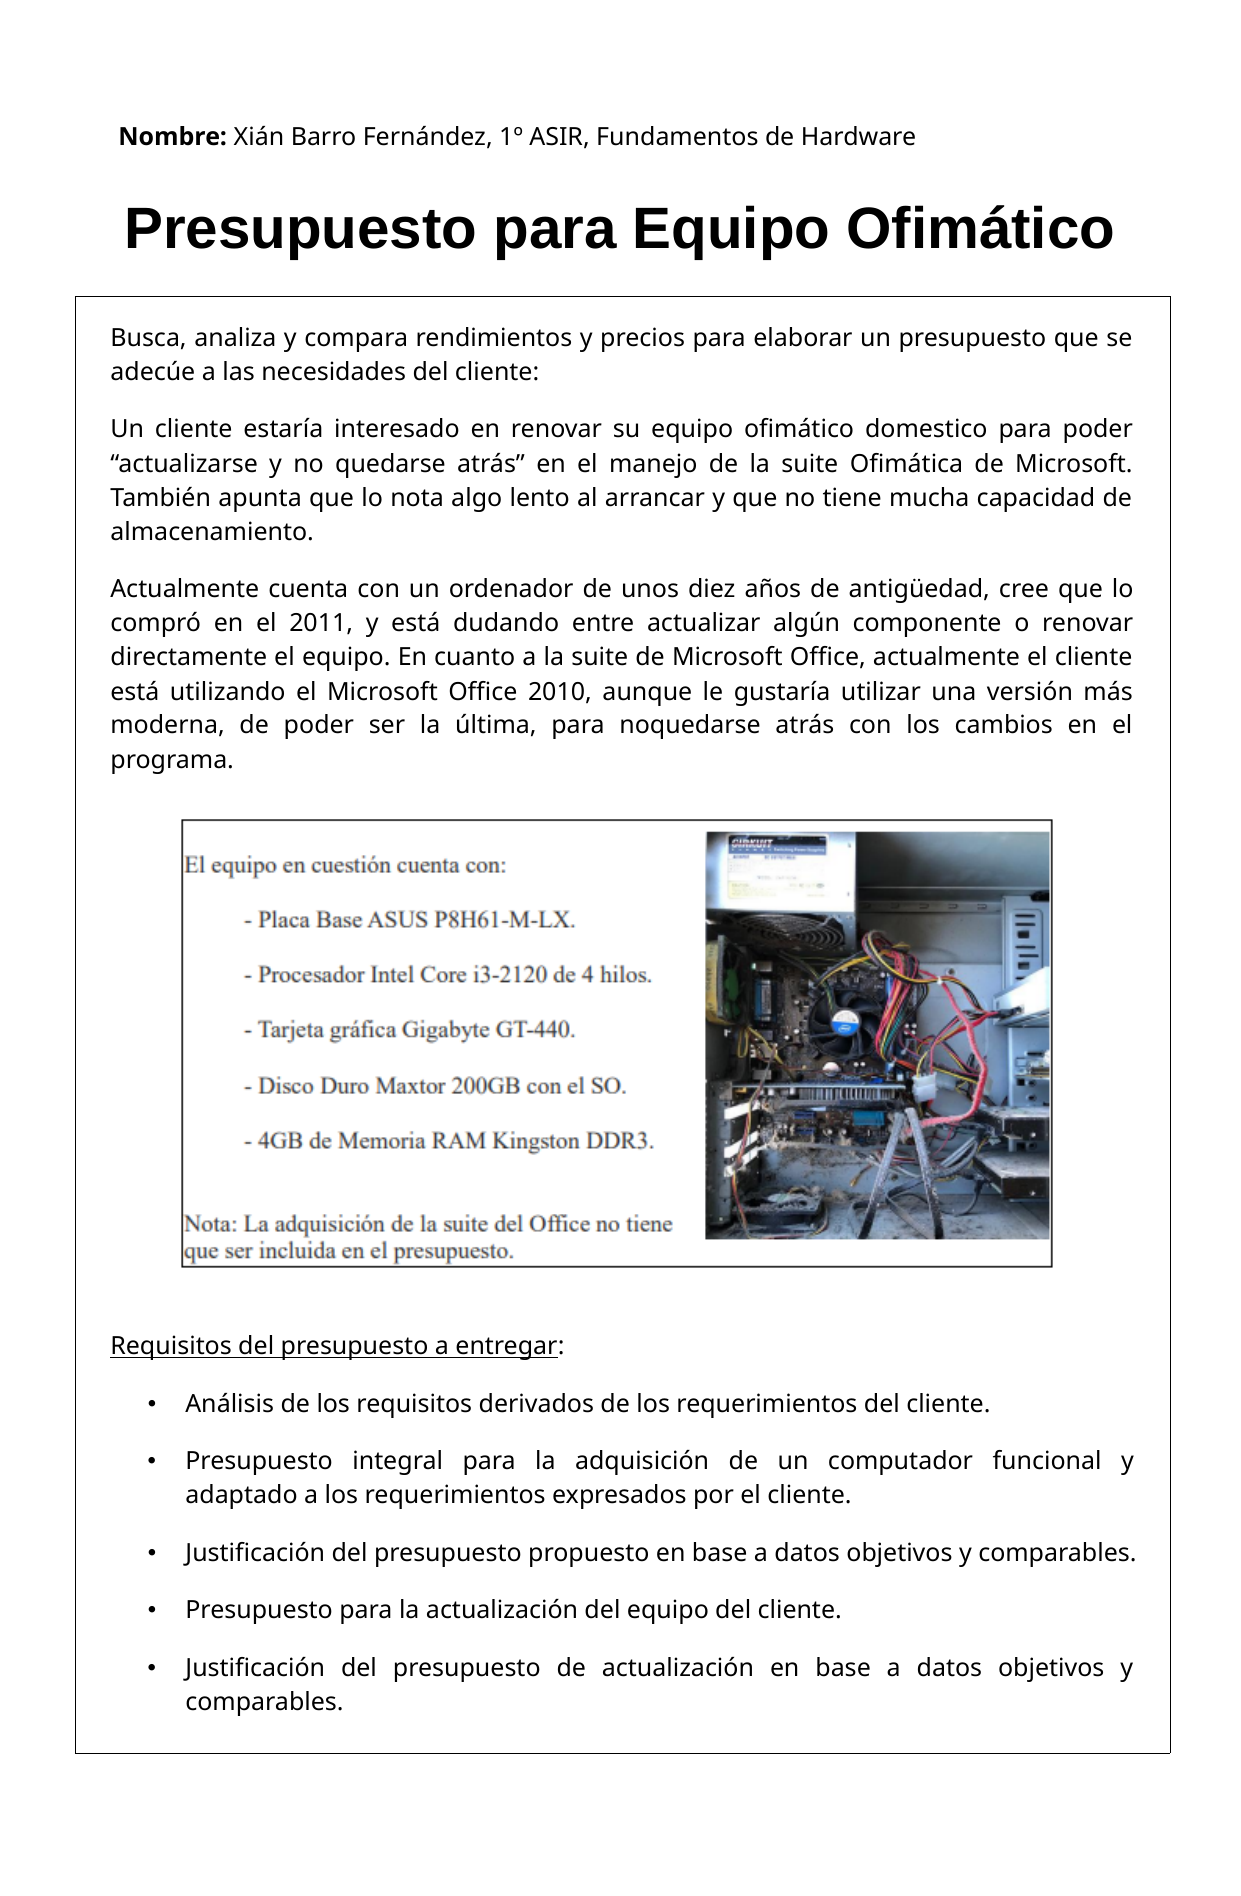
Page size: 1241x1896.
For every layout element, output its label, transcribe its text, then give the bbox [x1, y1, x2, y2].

title Presupuesto para Equipo Ofimático [118, 193, 1122, 261]
table_cell [76, 793, 1170, 1310]
table_cell Requisitos del presupuesto a entregar: Análisis de los requisitos derivados de los requerimientos del cliente. Presupuesto integral para la adquisición de un computador funcional y adaptado a los requerimientos expresados por el cliente. Justificación del presupuesto propuesto en base a datos objetivos y comparables. Presupuesto para la actualización del equipo del cliente. Justificación del presupuesto de actualización en base a datos objetivos y comparables. [76, 1310, 1170, 1753]
table_header Busca, analiza y compara rendimientos y precios para elaborar un presupuesto que se adecúe a las necesidades del cliente: Un cliente estaría interesado en renovar su equipo ofimático domestico para poder “actualizarse y no quedarse atrás” en el manejo de la suite Ofimática de Microsoft. También apunta que lo nota algo lento al arrancar y que no tiene mucha capacidad de almacenamiento. Actualmente cuenta con un ordenador de unos diez años de antigüedad, cree que lo compró en el 2011, y está dudando entre actualizar algún componente o renovar directamente el equipo. En cuanto a la suite de Microsoft Office, actualmente el cliente está utilizando el Microsoft Office 2010, aunque le gustaría utilizar una versión más moderna, de poder ser la última, para noquedarse atrás con los cambios en el programa. [76, 297, 1170, 793]
picture [177, 818, 1056, 1271]
